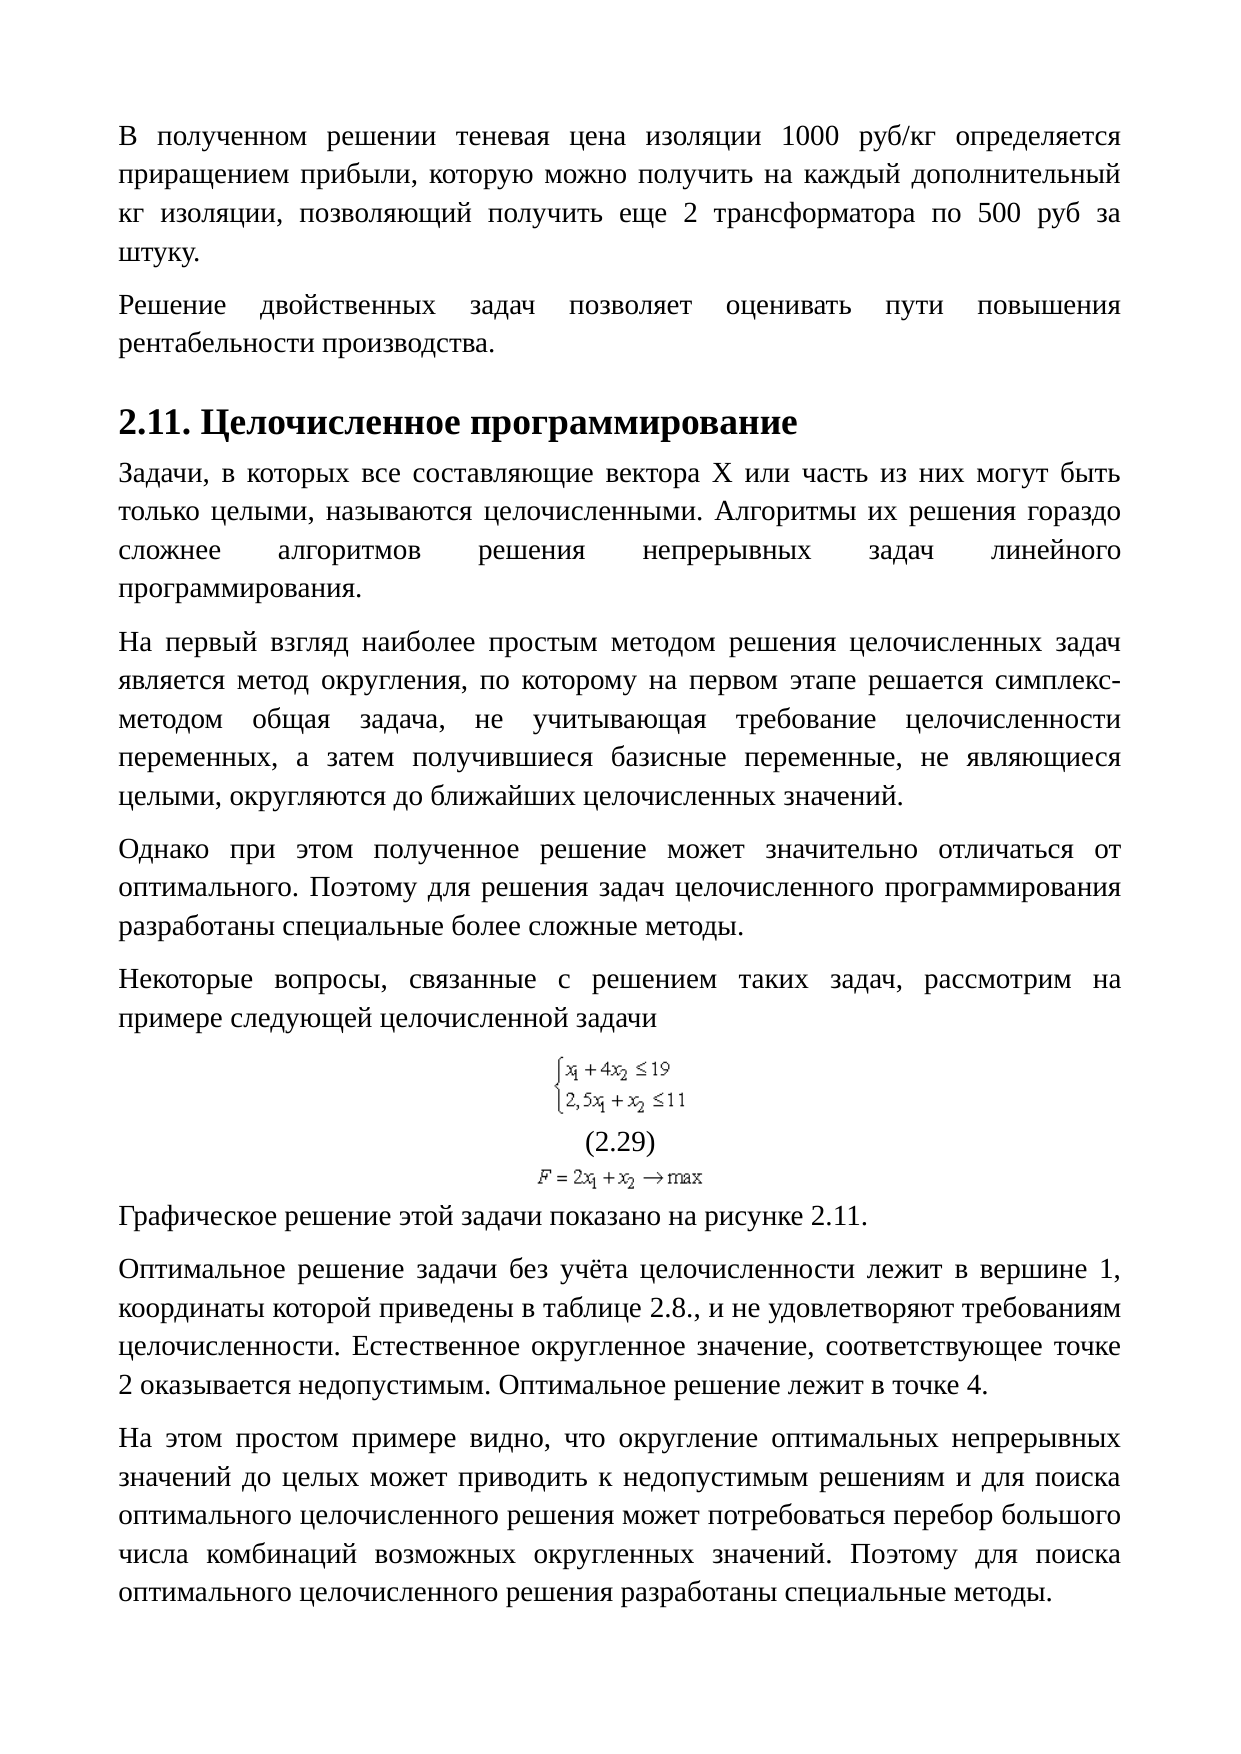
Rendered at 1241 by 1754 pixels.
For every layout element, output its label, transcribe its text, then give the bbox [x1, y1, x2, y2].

picture [551, 1052, 689, 1120]
text На этом простом примере видно, что округление оптимальных непрерывных значений до целых может приводить к недопустимым решениям и для поиска оптимального целочисленного решения может потребоваться перебор большого числа комбинаций возможных округленных значений. Поэтому для поиска оптимального целочисленного решения разработаны специальные методы. [118, 1420, 1122, 1608]
picture [533, 1163, 707, 1194]
text В полученном решении теневая цена изоляции 1000 руб/кг определяется приращением прибыли, которую можно получить на каждый дополнительный кг изоляции, позволяющий получить еще 2 трансформатора по 500 руб за штуку. [118, 118, 1122, 267]
text (2.29) [118, 1053, 1122, 1158]
subtitle 2.11. Целочисленное программирование [118, 399, 1122, 442]
text Задачи, в которых все составляющие вектора X или часть из них могут быть только целыми, называются целочисленными. Алгоритмы их решения гораздо сложнее алгоритмов решения непрерывных задач линейного программирования. [118, 455, 1122, 604]
text Однако при этом полученное решение может значительно отличаться от оптимального. Поэтому для решения задач целочисленного программирования разработаны специальные более сложные методы. [118, 831, 1122, 942]
text Графическое решение этой задачи показано на рисунке 2.11. [118, 1163, 1122, 1232]
text Оптимальное решение задачи без учёта целочисленности лежит в вершине 1, координаты которой приведены в таблице 2.8., и не удовлетворяют требованиям целочисленности. Естественное округленное значение, соответствующее точке 2 оказывается недопустимым. Оптимальное решение лежит в точке 4. [118, 1251, 1122, 1401]
text Решение двойственных задач позволяет оценивать пути повышения рентабельности производства. [118, 287, 1122, 359]
text На первый взгляд наиболее простым методом решения целочисленных задач является метод округления, по которому на первом этапе решается симплекс-методом общая задача, не учитывающая требование целочисленности переменных, а затем получившиеся базисные переменные, не являющиеся целыми, округляются до ближайших целочисленных значений. [118, 624, 1122, 811]
text Некоторые вопросы, связанные с решением таких задач, рассмотрим на примере следующей целочисленной задачи [118, 961, 1122, 1033]
